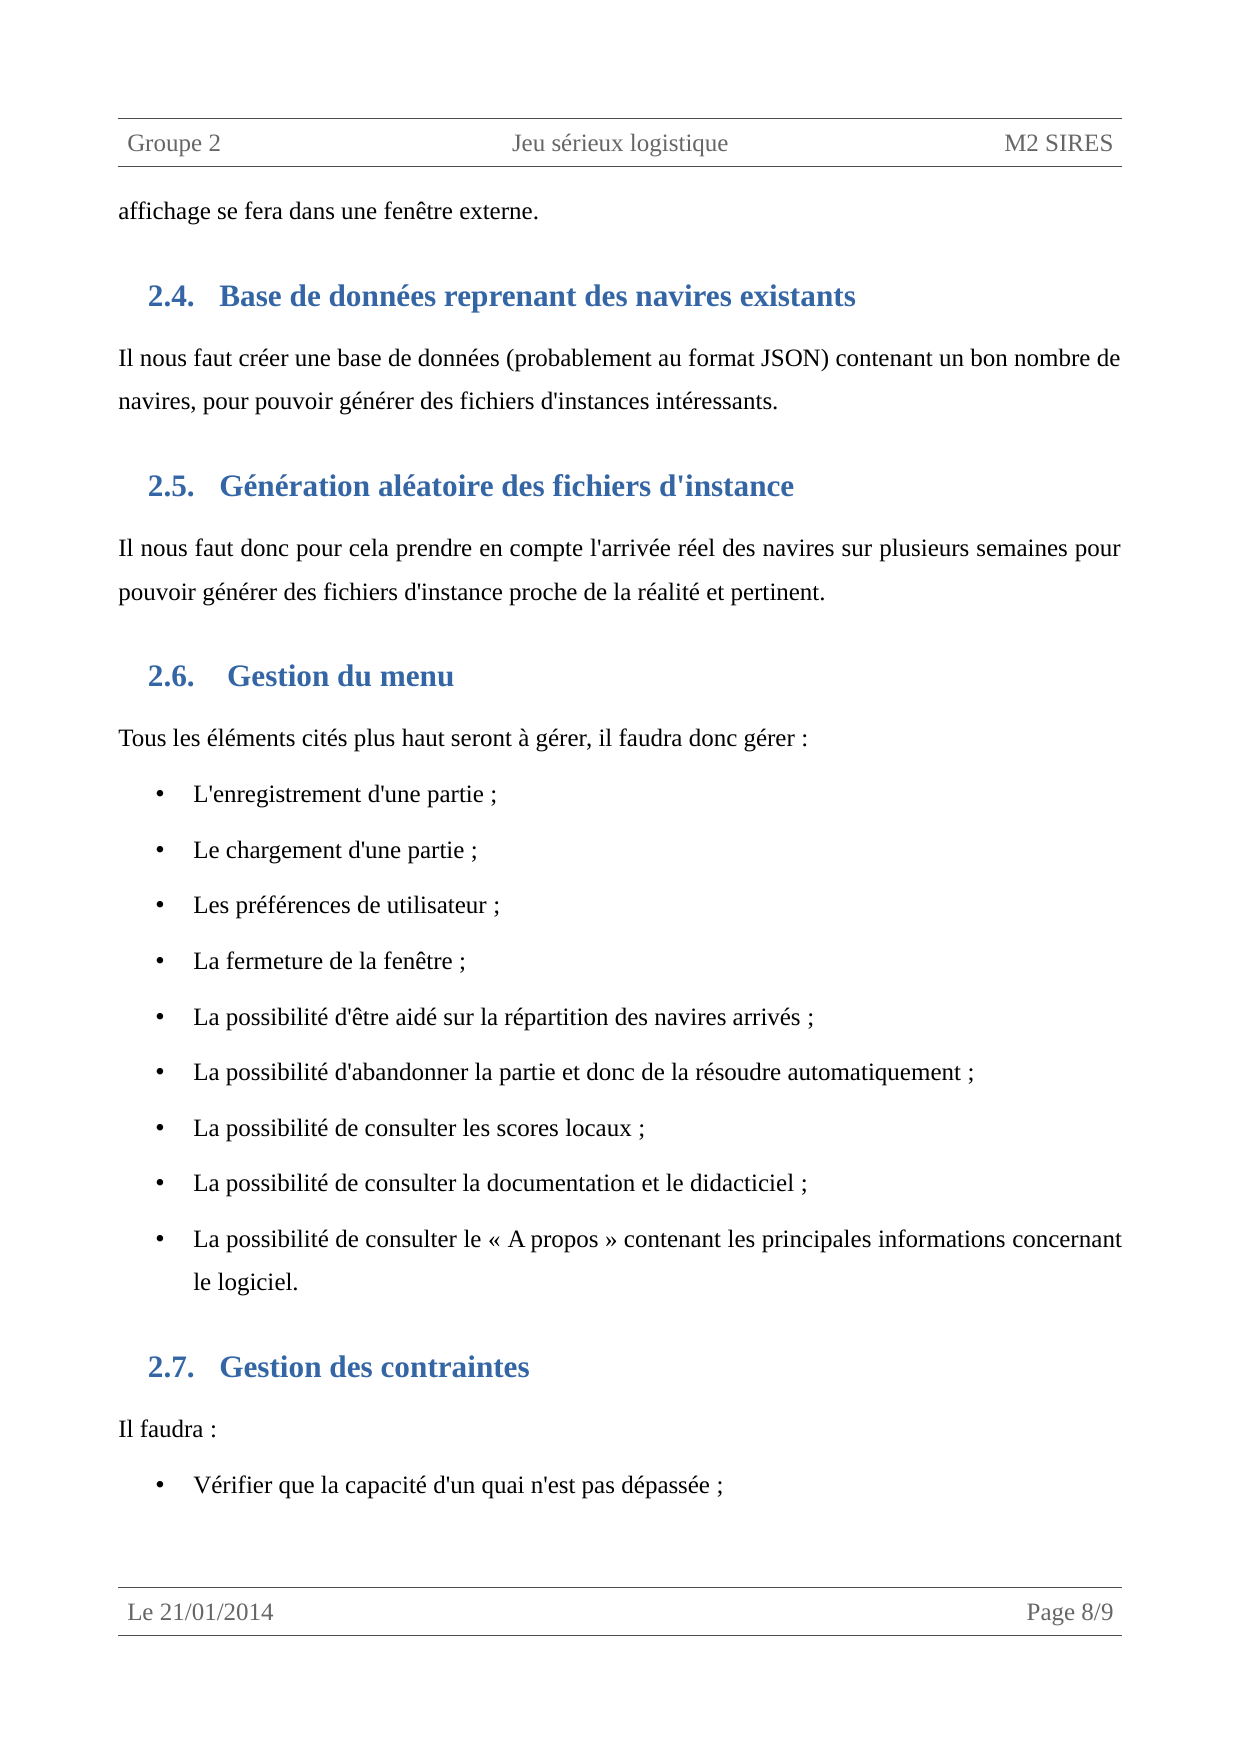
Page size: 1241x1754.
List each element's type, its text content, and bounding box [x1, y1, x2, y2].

text affichage se fera dans une fenêtre externe. [118, 196, 1122, 225]
list Vérifier que la capacité d'un quai n'est pas dépassée ; [156, 1470, 1122, 1499]
subtitle Gestion des contraintes [145, 1348, 1122, 1384]
list Les préférences de utilisateur ; [156, 890, 1122, 919]
text Il nous faut donc pour cela prendre en compte l'arrivée réel des navires sur plusieurs semaines pour pouvoir générer des fichiers d'instance proche de la réalité et pertinent. [118, 533, 1122, 605]
subtitle Génération aléatoire des fichiers d'instance [145, 467, 1122, 503]
text Il faudra : [118, 1414, 1122, 1443]
list Le chargement d'une partie ; [156, 835, 1122, 863]
list L'enregistrement d'une partie ; [156, 779, 1122, 808]
list La possibilité de consulter le « A propos » contenant les principales informations concernant le logiciel. [156, 1224, 1122, 1296]
text Il nous faut créer une base de données (probablement au format JSON) contenant un bon nombre de navires, pour pouvoir générer des fichiers d'instances intéressants. [118, 343, 1122, 415]
list La possibilité de consulter les scores locaux ; [156, 1113, 1122, 1142]
list La possibilité d'abandonner la partie et donc de la résoudre automatiquement ; [156, 1057, 1122, 1086]
list La possibilité d'être aidé sur la répartition des navires arrivés ; [156, 1002, 1122, 1030]
list La possibilité de consulter la documentation et le didacticiel ; [156, 1168, 1122, 1197]
list La fermeture de la fenêtre ; [156, 946, 1122, 975]
subtitle Base de données reprenant des navires existants [145, 277, 1122, 313]
text Tous les éléments cités plus haut seront à gérer, il faudra donc gérer : [118, 723, 1122, 752]
subtitle Gestion du menu [145, 657, 1122, 693]
